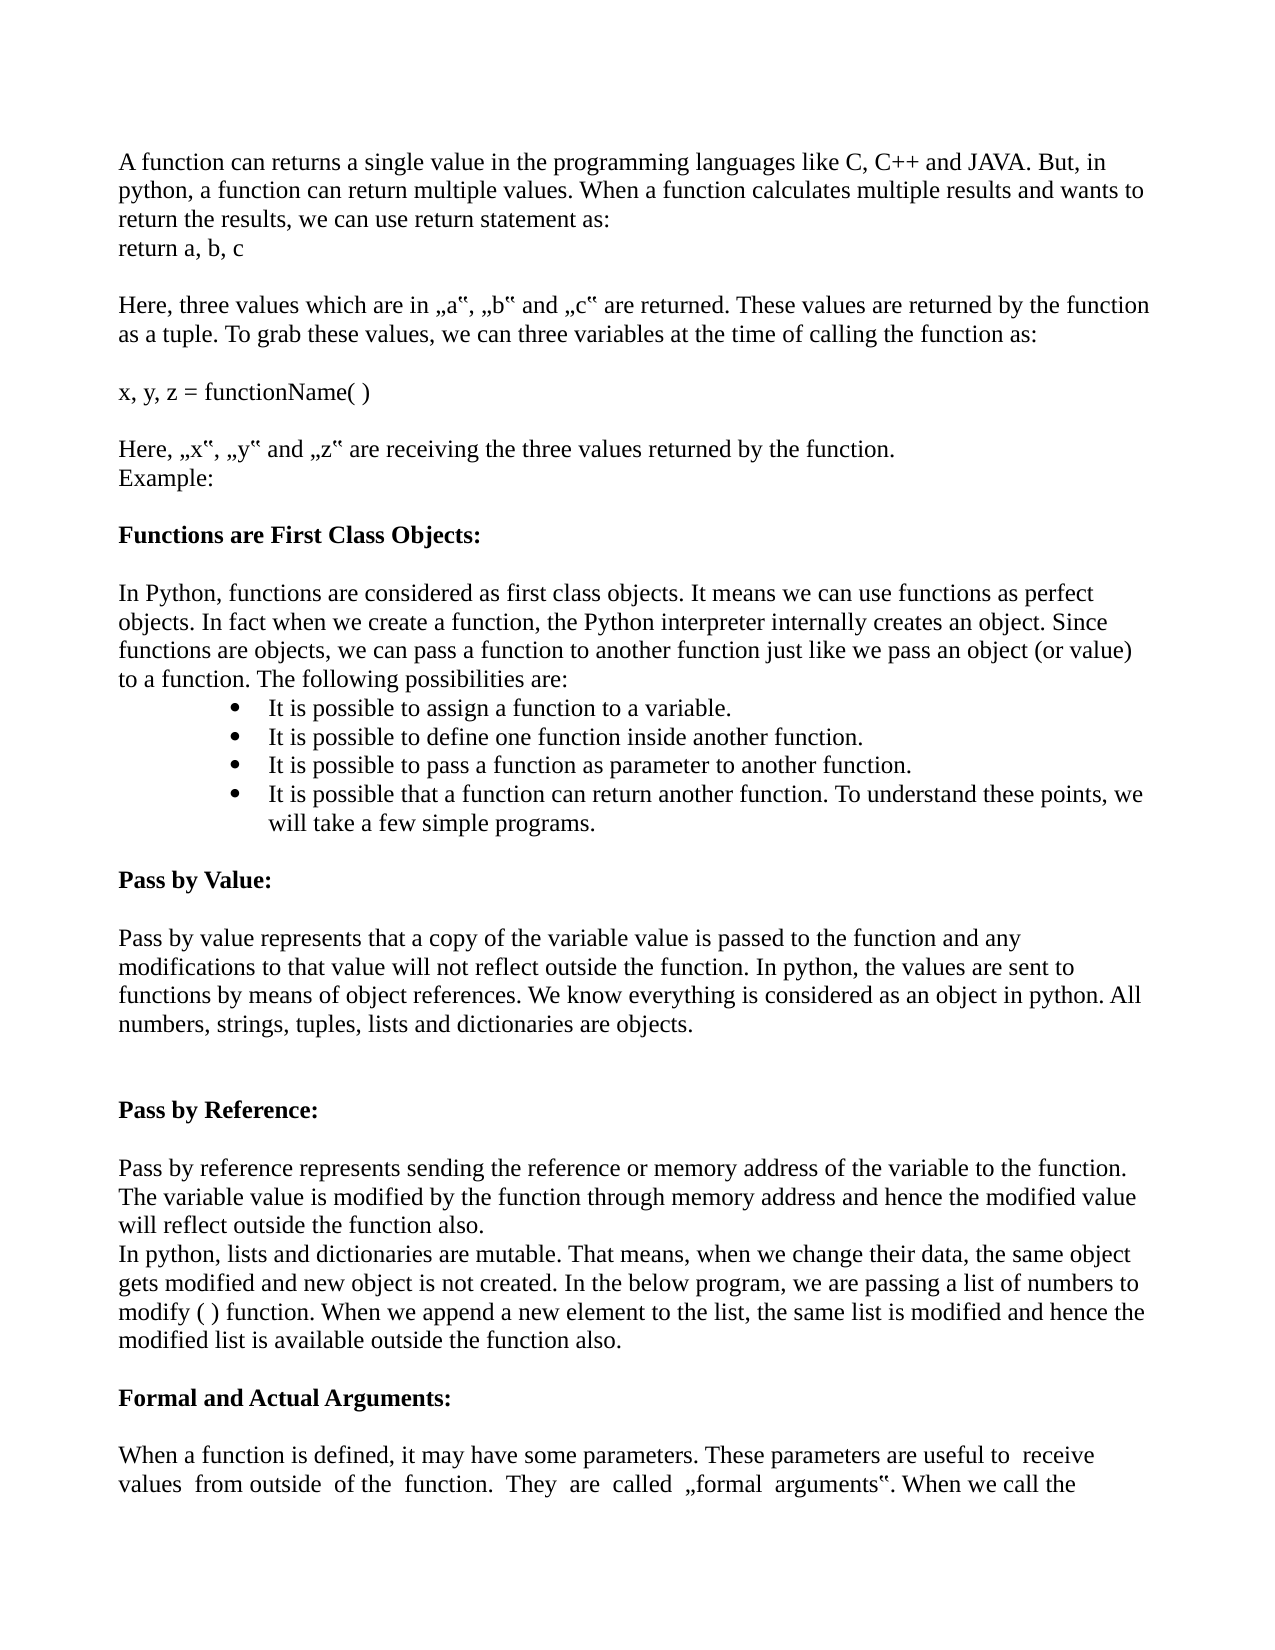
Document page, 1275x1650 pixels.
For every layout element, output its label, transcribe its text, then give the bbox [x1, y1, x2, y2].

text A function can returns a single value in the programming languages like C, C++ and JAVA. But, in python, a function can return multiple values. When a function calculates multiple results and wants to return the results, we can use return statement as: [118, 147, 1157, 233]
list It is possible to pass a function as parameter to another function. [231, 751, 1157, 779]
list It is possible that a function can return another function. To understand these points, we will take a few simple programs. [231, 779, 1157, 837]
text Here, „x‟, „y‟ and „z‟ are receiving the three values returned by the function. [118, 434, 1157, 463]
text Functions are First Class Objects: [118, 521, 1157, 549]
text Formal and Actual Arguments: [118, 1383, 1157, 1412]
text Pass by Reference: [118, 1096, 1157, 1124]
list It is possible to define one function inside another function. [231, 722, 1157, 751]
text return a, b, c [118, 233, 1157, 262]
text Example: [118, 463, 1157, 492]
text Pass by value represents that a copy of the variable value is passed to the function and any modifications to that value will not reflect outside the function. In python, the values are sent to functions by means of object references. We know everything is considered as an object in python. All numbers, strings, tuples, lists and dictionaries are objects. [118, 923, 1157, 1038]
text When a function is defined, it may have some parameters. These parameters are useful to receive values from outside of the function. They are called „formal arguments‟. When we call the [118, 1441, 1157, 1498]
text Here, three values which are in „a‟, „b‟ and „c‟ are returned. These values are returned by the function as a tuple. To grab these values, we can three variables at the time of calling the function as: [118, 291, 1157, 348]
text In Python, functions are considered as first class objects. It means we can use functions as perfect objects. In fact when we create a function, the Python interpreter internally creates an object. Since functions are objects, we can pass a function to another function just like we pass an object (or value) to a function. The following possibilities are: [118, 578, 1157, 693]
list It is possible to assign a function to a variable. [231, 693, 1157, 722]
text Pass by Value: [118, 866, 1157, 894]
text Pass by reference represents sending the reference or memory address of the variable to the function. The variable value is modified by the function through memory address and hence the modified value will reflect outside the function also. [118, 1153, 1157, 1239]
text In python, lists and dictionaries are mutable. That means, when we change their data, the same object gets modified and new object is not created. In the below program, we are passing a list of numbers to modify ( ) function. When we append a new element to the list, the same list is modified and hence the modified list is available outside the function also. [118, 1239, 1157, 1354]
text x, y, z = functionName( ) [118, 377, 1157, 406]
